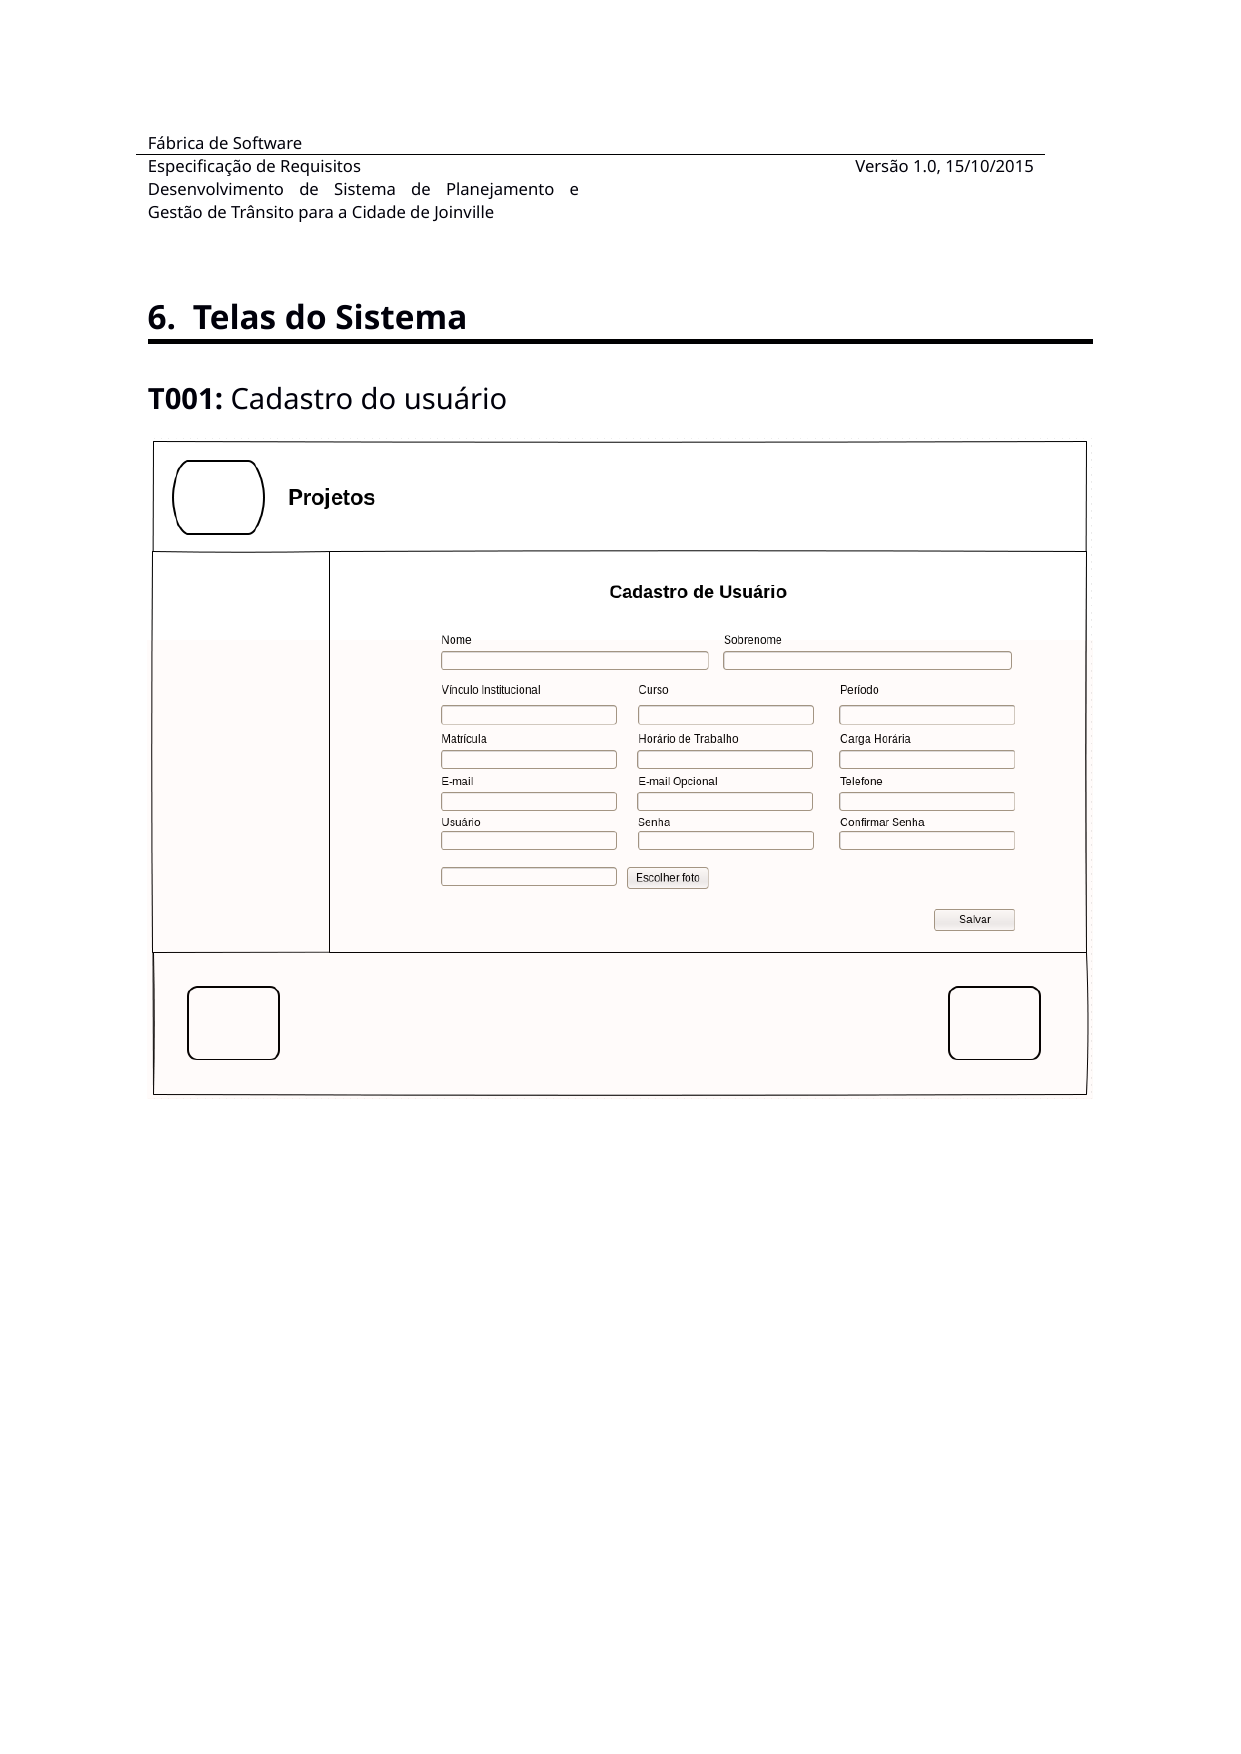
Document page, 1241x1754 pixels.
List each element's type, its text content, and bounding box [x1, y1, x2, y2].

picture [147, 438, 1093, 1099]
text T001: Cadastro do usuário [148, 378, 1093, 418]
subtitle Telas do Sistema [147, 294, 1093, 344]
